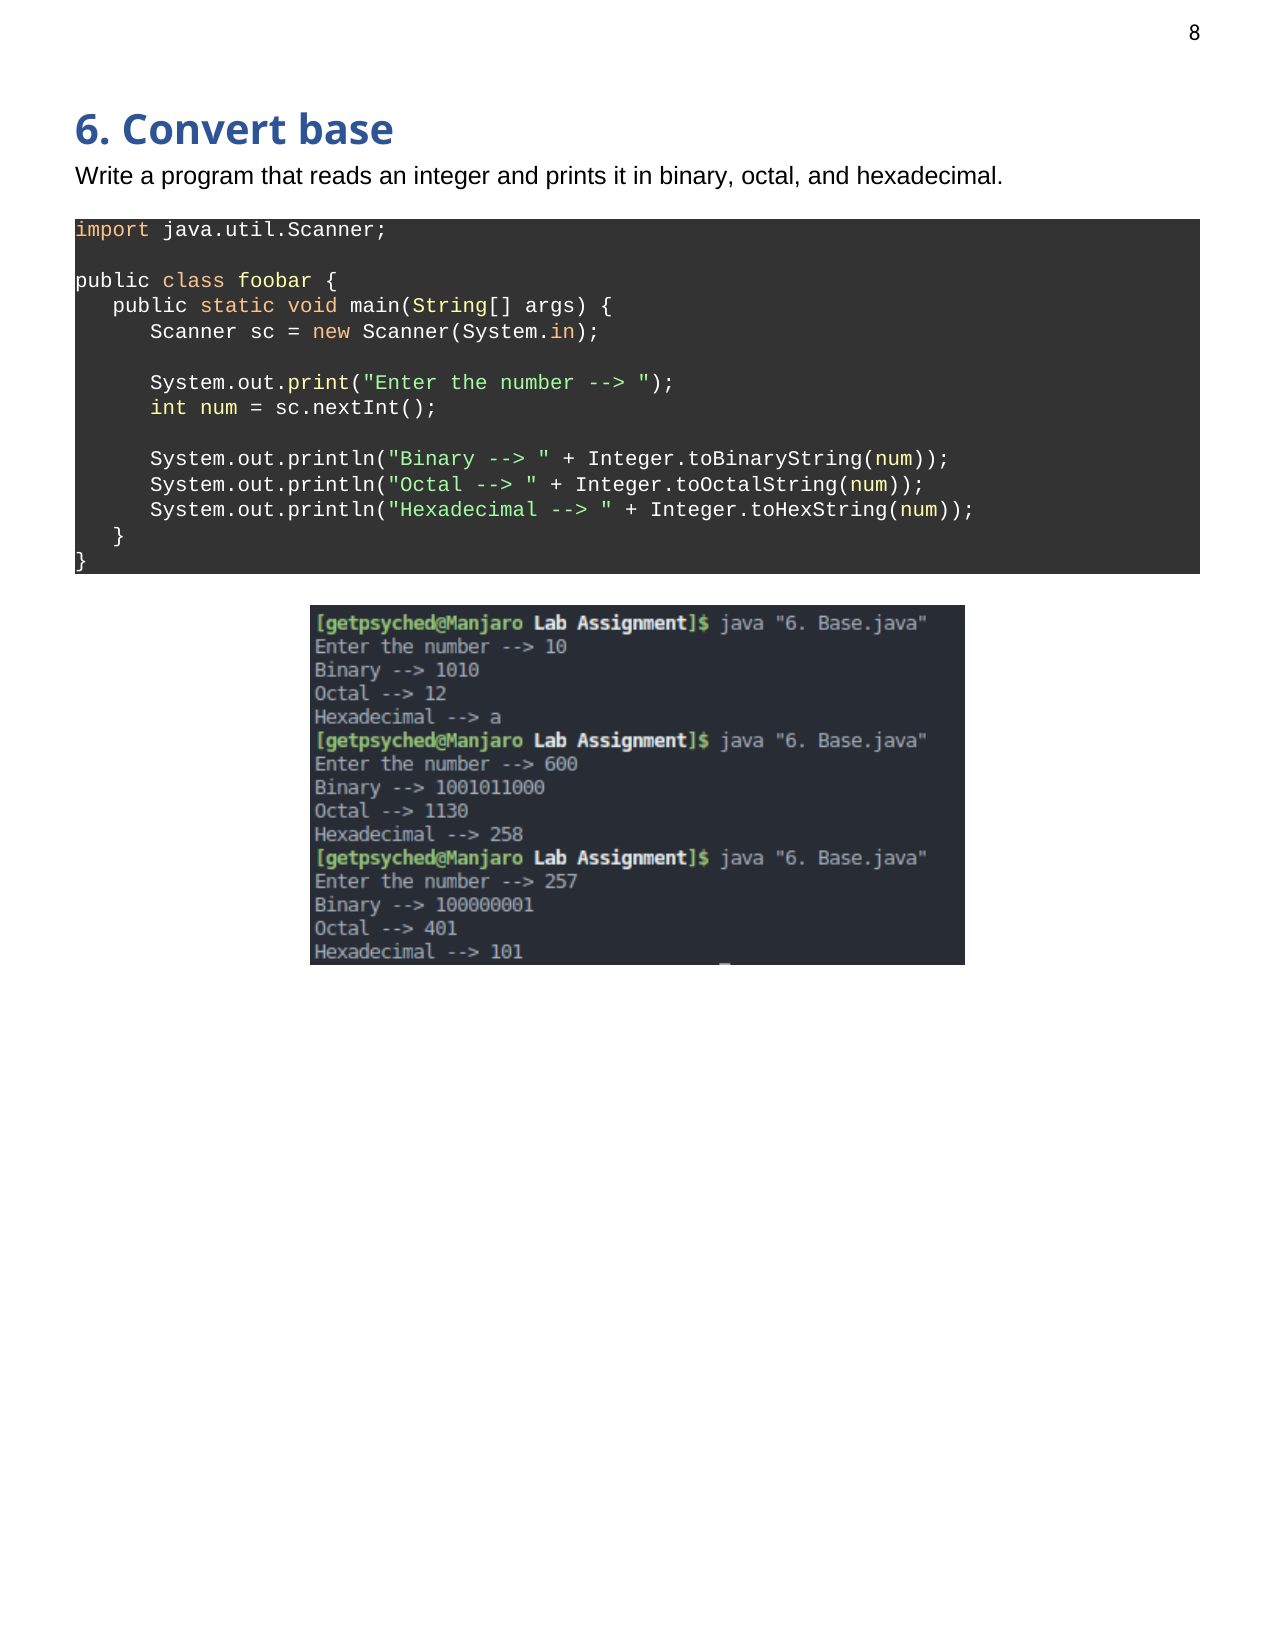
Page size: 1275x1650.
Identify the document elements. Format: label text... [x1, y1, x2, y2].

text System.out.println("Binary --> " + Integer.toBinaryString(num)); [75, 448, 1200, 472]
subtitle 6. Convert base [75, 100, 1200, 157]
text public class foobar { [75, 270, 1200, 293]
text } [75, 551, 1200, 574]
text Scanner sc = new Scanner(System.in); [75, 321, 1200, 344]
text int num = sc.nextInt(); [75, 397, 1200, 421]
text System.out.println("Octal --> " + Integer.toOctalString(num)); [75, 474, 1200, 498]
text System.out.print("Enter the number --> "); [75, 372, 1200, 396]
text Write a program that reads an integer and prints it in binary, octal, and hexadecimal. [75, 161, 1200, 190]
picture [310, 605, 965, 965]
text System.out.println("Hexadecimal --> " + Integer.toHexString(num)); [75, 499, 1200, 523]
text } [75, 525, 1200, 549]
text public static void main(String[] args) { [75, 295, 1200, 319]
text import java.util.Scanner; [75, 219, 1200, 242]
